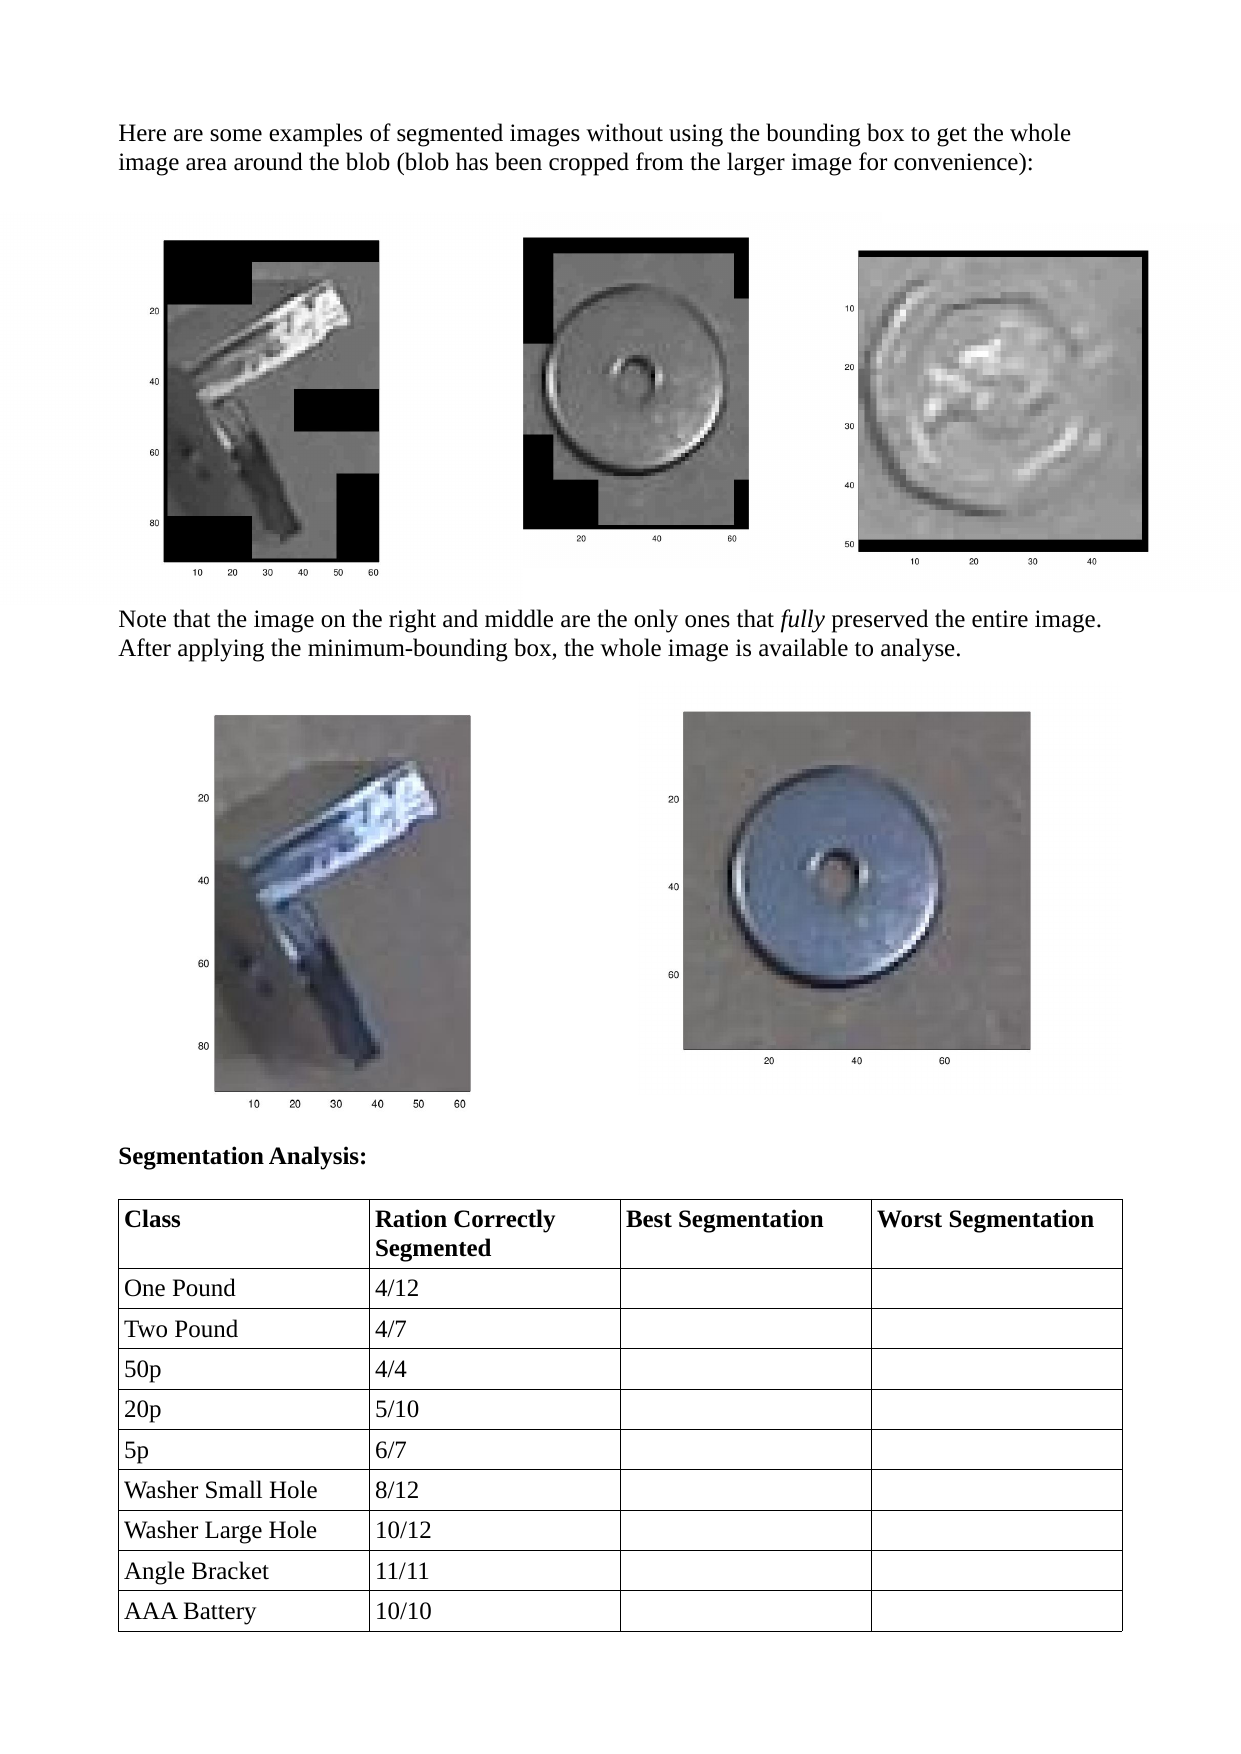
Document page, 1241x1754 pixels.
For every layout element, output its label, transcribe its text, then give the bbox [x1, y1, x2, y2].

table_cell One Pound [119, 1269, 369, 1308]
table_cell [621, 1390, 871, 1429]
table_cell 4/12 [370, 1269, 620, 1308]
table_cell Angle Bracket [119, 1551, 369, 1590]
table_cell Washer Large Hole [119, 1511, 369, 1550]
text [118, 662, 1122, 681]
table_cell [621, 1591, 871, 1631]
table_cell [872, 1430, 1122, 1469]
table_cell [621, 1269, 871, 1308]
table_cell [872, 1470, 1122, 1509]
table_cell [621, 1349, 871, 1389]
table_cell Washer Small Hole [119, 1470, 369, 1509]
table_header Class [119, 1200, 369, 1268]
table_header Worst Segmentation [872, 1200, 1122, 1268]
table_cell [621, 1551, 871, 1590]
table_cell [872, 1511, 1122, 1550]
table_cell 8/12 [370, 1470, 620, 1509]
table_cell AAA Battery [119, 1591, 369, 1631]
table_cell [872, 1591, 1122, 1631]
table_cell 10/12 [370, 1511, 620, 1550]
table_cell [872, 1349, 1122, 1389]
table_cell [872, 1551, 1122, 1590]
table_cell [621, 1470, 871, 1509]
table_cell 11/11 [370, 1551, 620, 1590]
table_cell Two Pound [119, 1309, 369, 1348]
picture [25, 681, 1123, 1142]
table_cell [872, 1390, 1122, 1429]
text [118, 204, 1122, 223]
table_cell 6/7 [370, 1430, 620, 1469]
table_cell [872, 1269, 1122, 1308]
table_header Ration Correctly Segmented [370, 1200, 620, 1268]
text Here are some examples of segmented images without using the bounding box to get the whole image area around the blob (blob has been cropped from the larger image for convenience): [118, 118, 1122, 176]
table_cell [872, 1309, 1122, 1348]
table_cell 10/10 [370, 1591, 620, 1631]
table_cell [621, 1430, 871, 1469]
table_cell 4/4 [370, 1349, 620, 1389]
table_cell 20p [119, 1390, 369, 1429]
picture [0, 212, 1241, 605]
table_cell 5p [119, 1430, 369, 1469]
table_header Best Segmentation [621, 1200, 871, 1268]
text Segmentation Analysis: [118, 1095, 1122, 1170]
table_cell [621, 1511, 871, 1550]
text Note that the image on the right and middle are the only ones that fully preserved the entire image. After applying the minimum-bounding box, the whole image is available to analyse. [118, 568, 1122, 662]
table_cell [621, 1309, 871, 1348]
table_cell 50p [119, 1349, 369, 1389]
table_cell 5/10 [370, 1390, 620, 1429]
table_cell 4/7 [370, 1309, 620, 1348]
